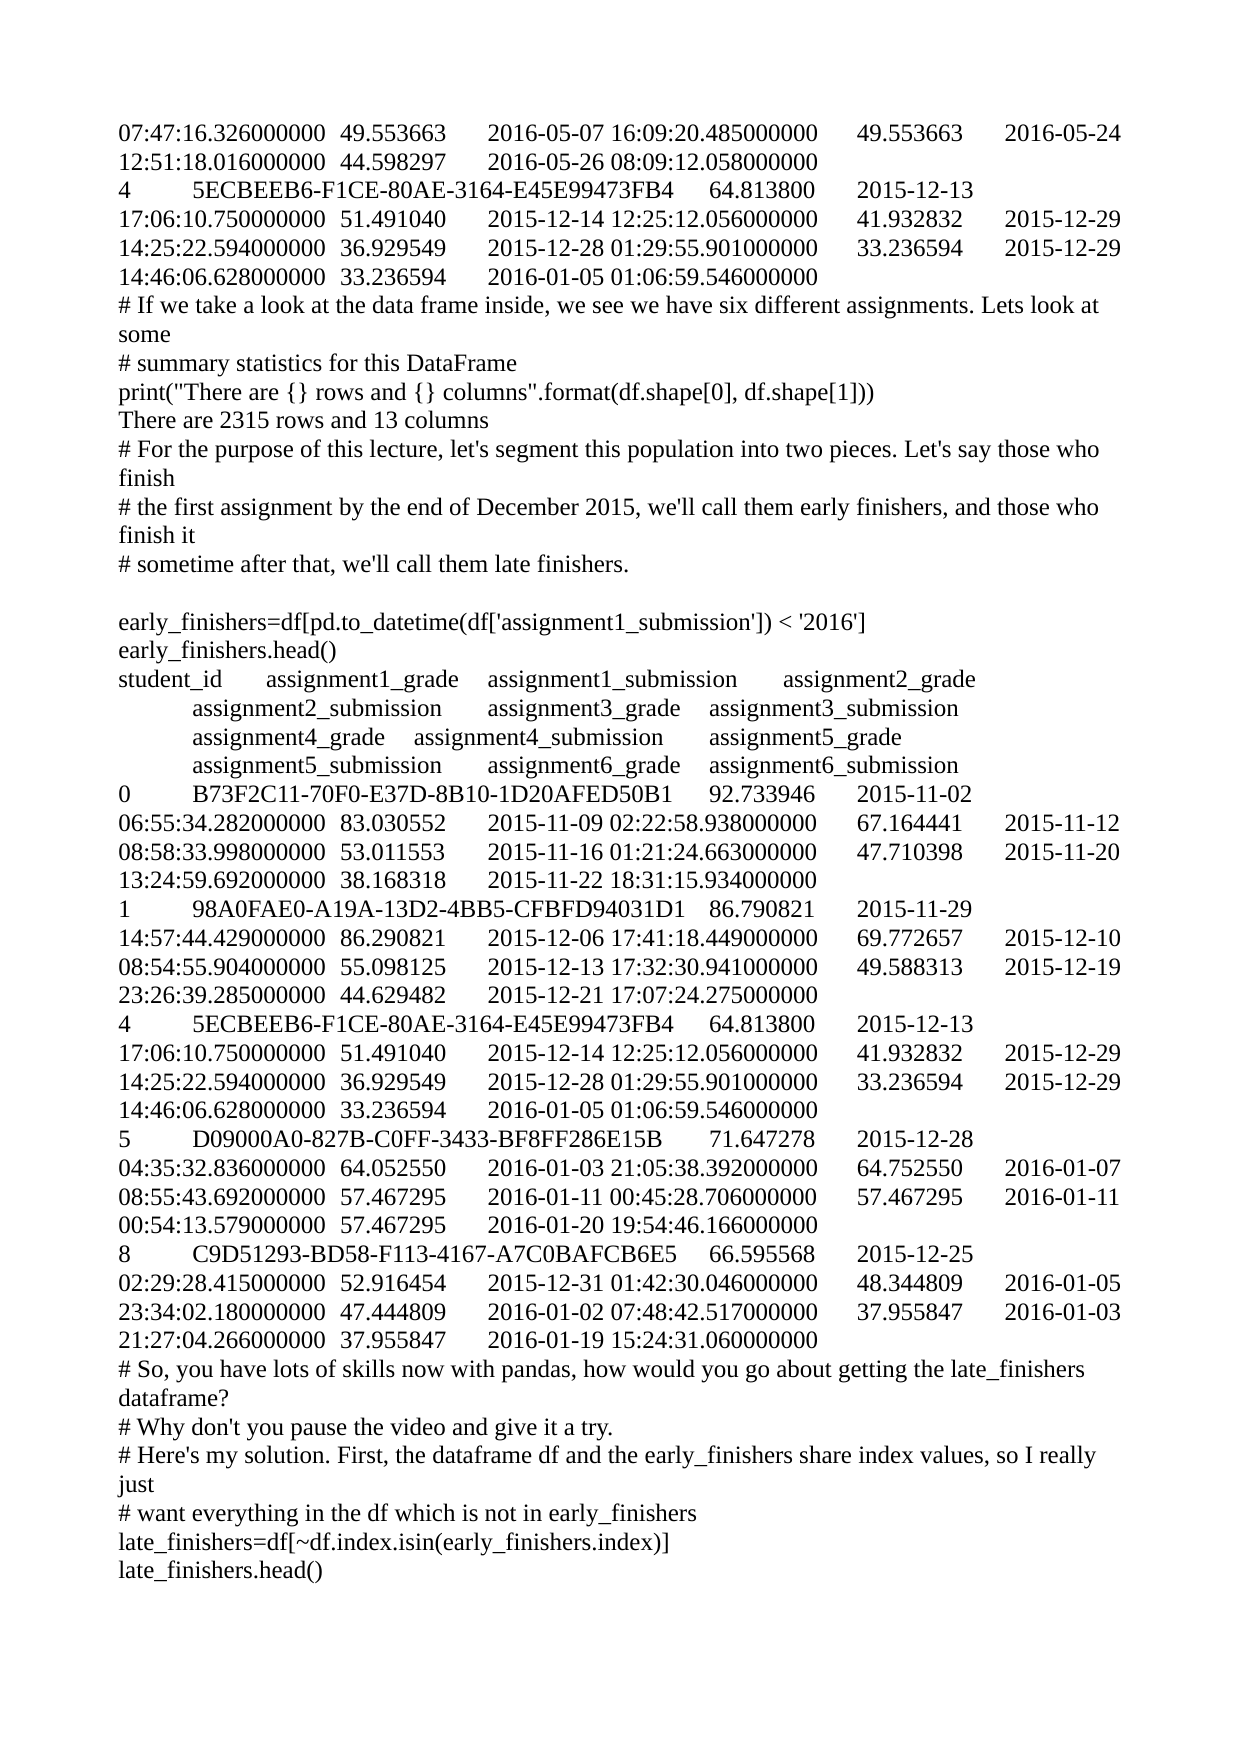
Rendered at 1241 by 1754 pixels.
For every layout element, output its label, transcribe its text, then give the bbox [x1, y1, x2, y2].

text 4 5ECBEEB6-F1CE-80AE-3164-E45E99473FB4 64.813800 2015-12-13 17:06:10.750000000 51.491040 2015-12-14 12:25:12.056000000 41.932832 2015-12-29 14:25:22.594000000 36.929549 2015-12-28 01:29:55.901000000 33.236594 2015-12-29 14:46:06.628000000 33.236594 2016-01-05 01:06:59.546000000 [118, 1009, 1122, 1124]
text # If we take a look at the data frame inside, we see we have six different assignments. Lets look at some [118, 291, 1122, 348]
text # Why don't you pause the video and give it a try. [118, 1412, 1122, 1441]
text 0 B73F2C11-70F0-E37D-8B10-1D20AFED50B1 92.733946 2015-11-02 06:55:34.282000000 83.030552 2015-11-09 02:22:58.938000000 67.164441 2015-11-12 08:58:33.998000000 53.011553 2015-11-16 01:21:24.663000000 47.710398 2015-11-20 13:24:59.692000000 38.168318 2015-11-22 18:31:15.934000000 [118, 779, 1122, 894]
text # sometime after that, we'll call them late finishers. [118, 549, 1122, 578]
text 07:47:16.326000000 49.553663 2016-05-07 16:09:20.485000000 49.553663 2016-05-24 12:51:18.016000000 44.598297 2016-05-26 08:09:12.058000000 [118, 118, 1122, 176]
text 1 98A0FAE0-A19A-13D2-4BB5-CFBFD94031D1 86.790821 2015-11-29 14:57:44.429000000 86.290821 2015-12-06 17:41:18.449000000 69.772657 2015-12-10 08:54:55.904000000 55.098125 2015-12-13 17:32:30.941000000 49.588313 2015-12-19 23:26:39.285000000 44.629482 2015-12-21 17:07:24.275000000 [118, 894, 1122, 1009]
text late_finishers=df[~df.index.isin(early_finishers.index)] [118, 1527, 1122, 1556]
text 5 D09000A0-827B-C0FF-3433-BF8FF286E15B 71.647278 2015-12-28 04:35:32.836000000 64.052550 2016-01-03 21:05:38.392000000 64.752550 2016-01-07 08:55:43.692000000 57.467295 2016-01-11 00:45:28.706000000 57.467295 2016-01-11 00:54:13.579000000 57.467295 2016-01-20 19:54:46.166000000 [118, 1124, 1122, 1239]
text # So, you have lots of skills now with pandas, how would you go about getting the late_finishers dataframe? [118, 1354, 1122, 1412]
text # Here's my solution. First, the dataframe df and the early_finishers share index values, so I really just [118, 1441, 1122, 1498]
text early_finishers.head() [118, 636, 1122, 664]
text print("There are {} rows and {} columns".format(df.shape[0], df.shape[1])) [118, 377, 1122, 406]
text ​ [118, 578, 1122, 607]
text early_finishers=df[pd.to_datetime(df['assignment1_submission']) < '2016'] [118, 607, 1122, 636]
text 4 5ECBEEB6-F1CE-80AE-3164-E45E99473FB4 64.813800 2015-12-13 17:06:10.750000000 51.491040 2015-12-14 12:25:12.056000000 41.932832 2015-12-29 14:25:22.594000000 36.929549 2015-12-28 01:29:55.901000000 33.236594 2015-12-29 14:46:06.628000000 33.236594 2016-01-05 01:06:59.546000000 [118, 176, 1122, 291]
text # want everything in the df which is not in early_finishers [118, 1498, 1122, 1527]
text late_finishers.head() [118, 1556, 1122, 1584]
text 8 C9D51293-BD58-F113-4167-A7C0BAFCB6E5 66.595568 2015-12-25 02:29:28.415000000 52.916454 2015-12-31 01:42:30.046000000 48.344809 2016-01-05 23:34:02.180000000 47.444809 2016-01-02 07:48:42.517000000 37.955847 2016-01-03 21:27:04.266000000 37.955847 2016-01-19 15:24:31.060000000 [118, 1239, 1122, 1354]
text student_id assignment1_grade assignment1_submission assignment2_grade assignment2_submission assignment3_grade assignment3_submission assignment4_grade assignment4_submission assignment5_grade assignment5_submission assignment6_grade assignment6_submission [118, 664, 1122, 779]
text # the first assignment by the end of December 2015, we'll call them early finishers, and those who finish it [118, 492, 1122, 549]
text # For the purpose of this lecture, let's segment this population into two pieces. Let's say those who finish [118, 434, 1122, 492]
text # summary statistics for this DataFrame [118, 348, 1122, 377]
text There are 2315 rows and 13 columns [118, 406, 1122, 434]
